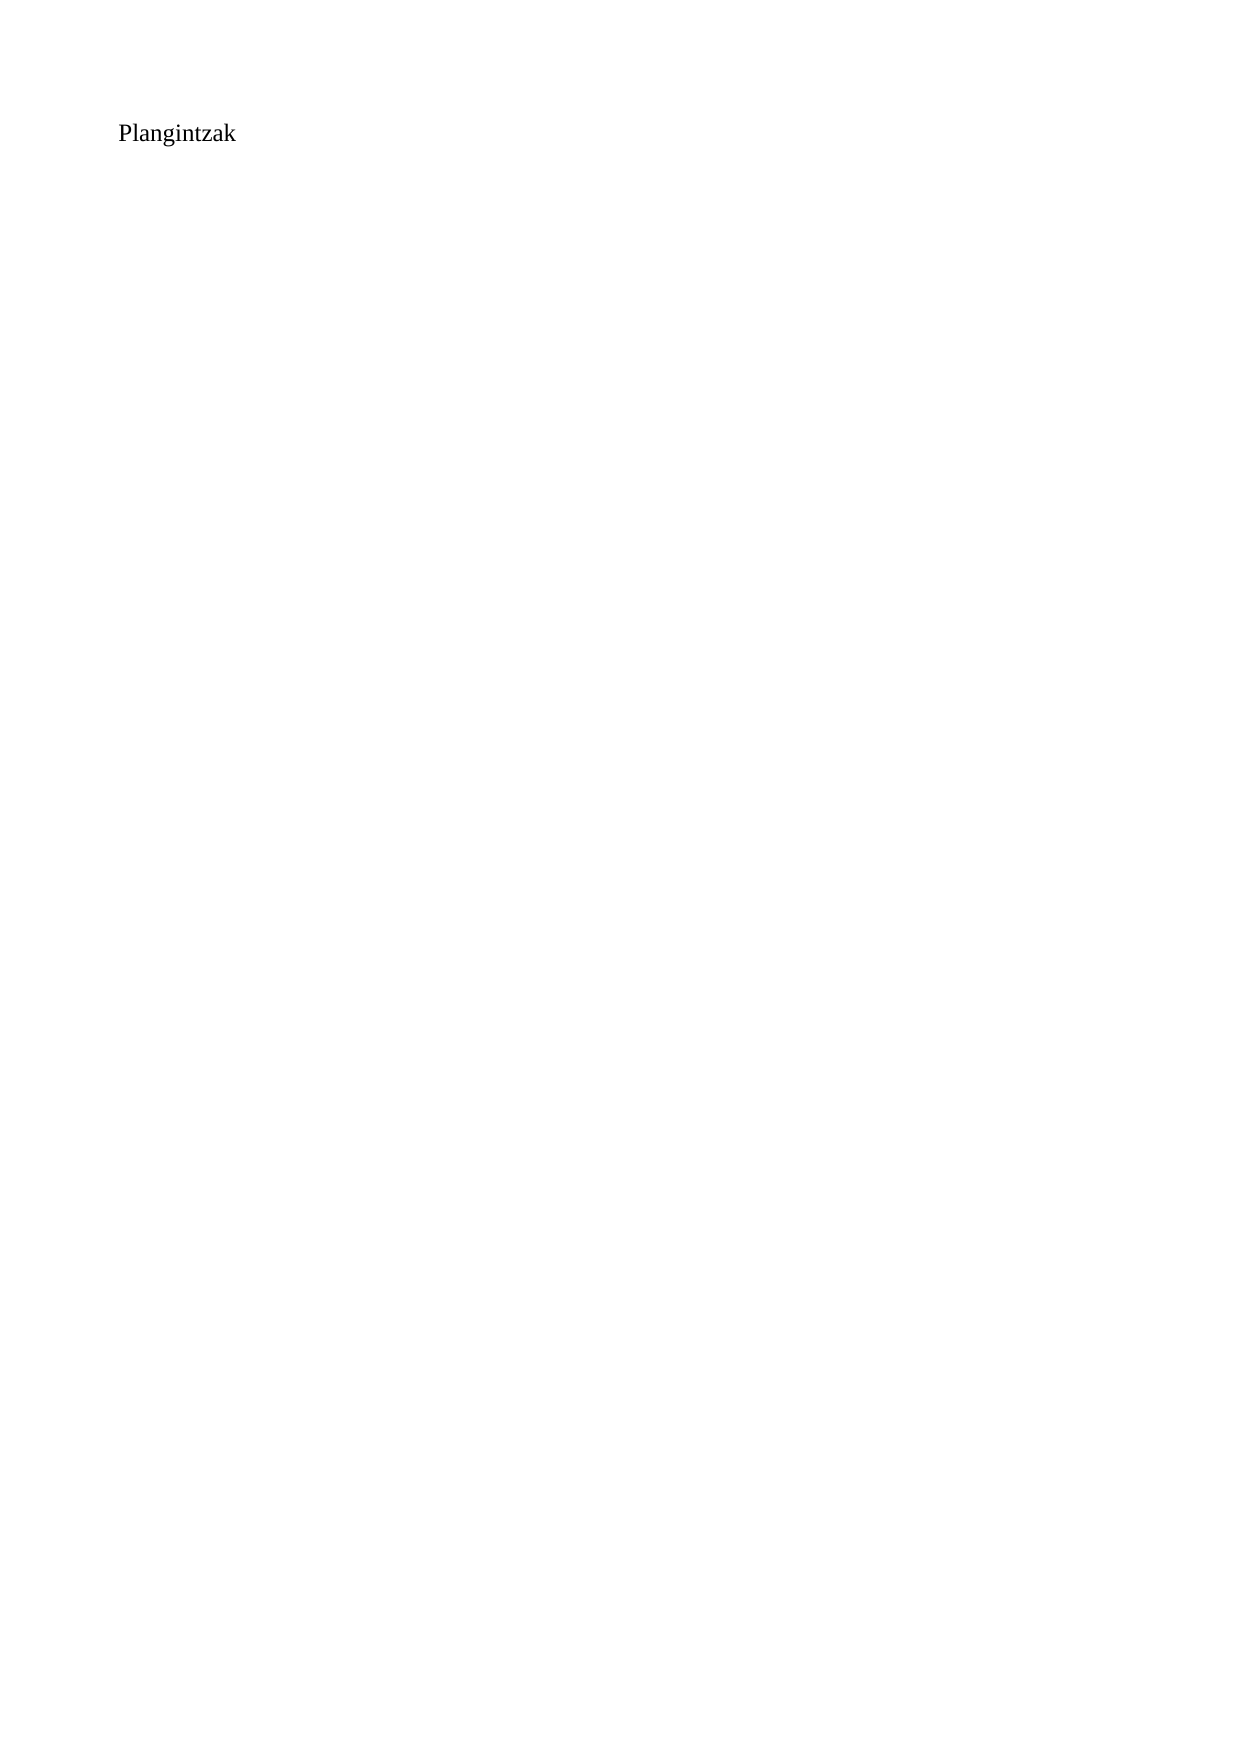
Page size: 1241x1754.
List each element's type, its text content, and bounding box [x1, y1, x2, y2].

text Plangintzak [118, 118, 1122, 147]
